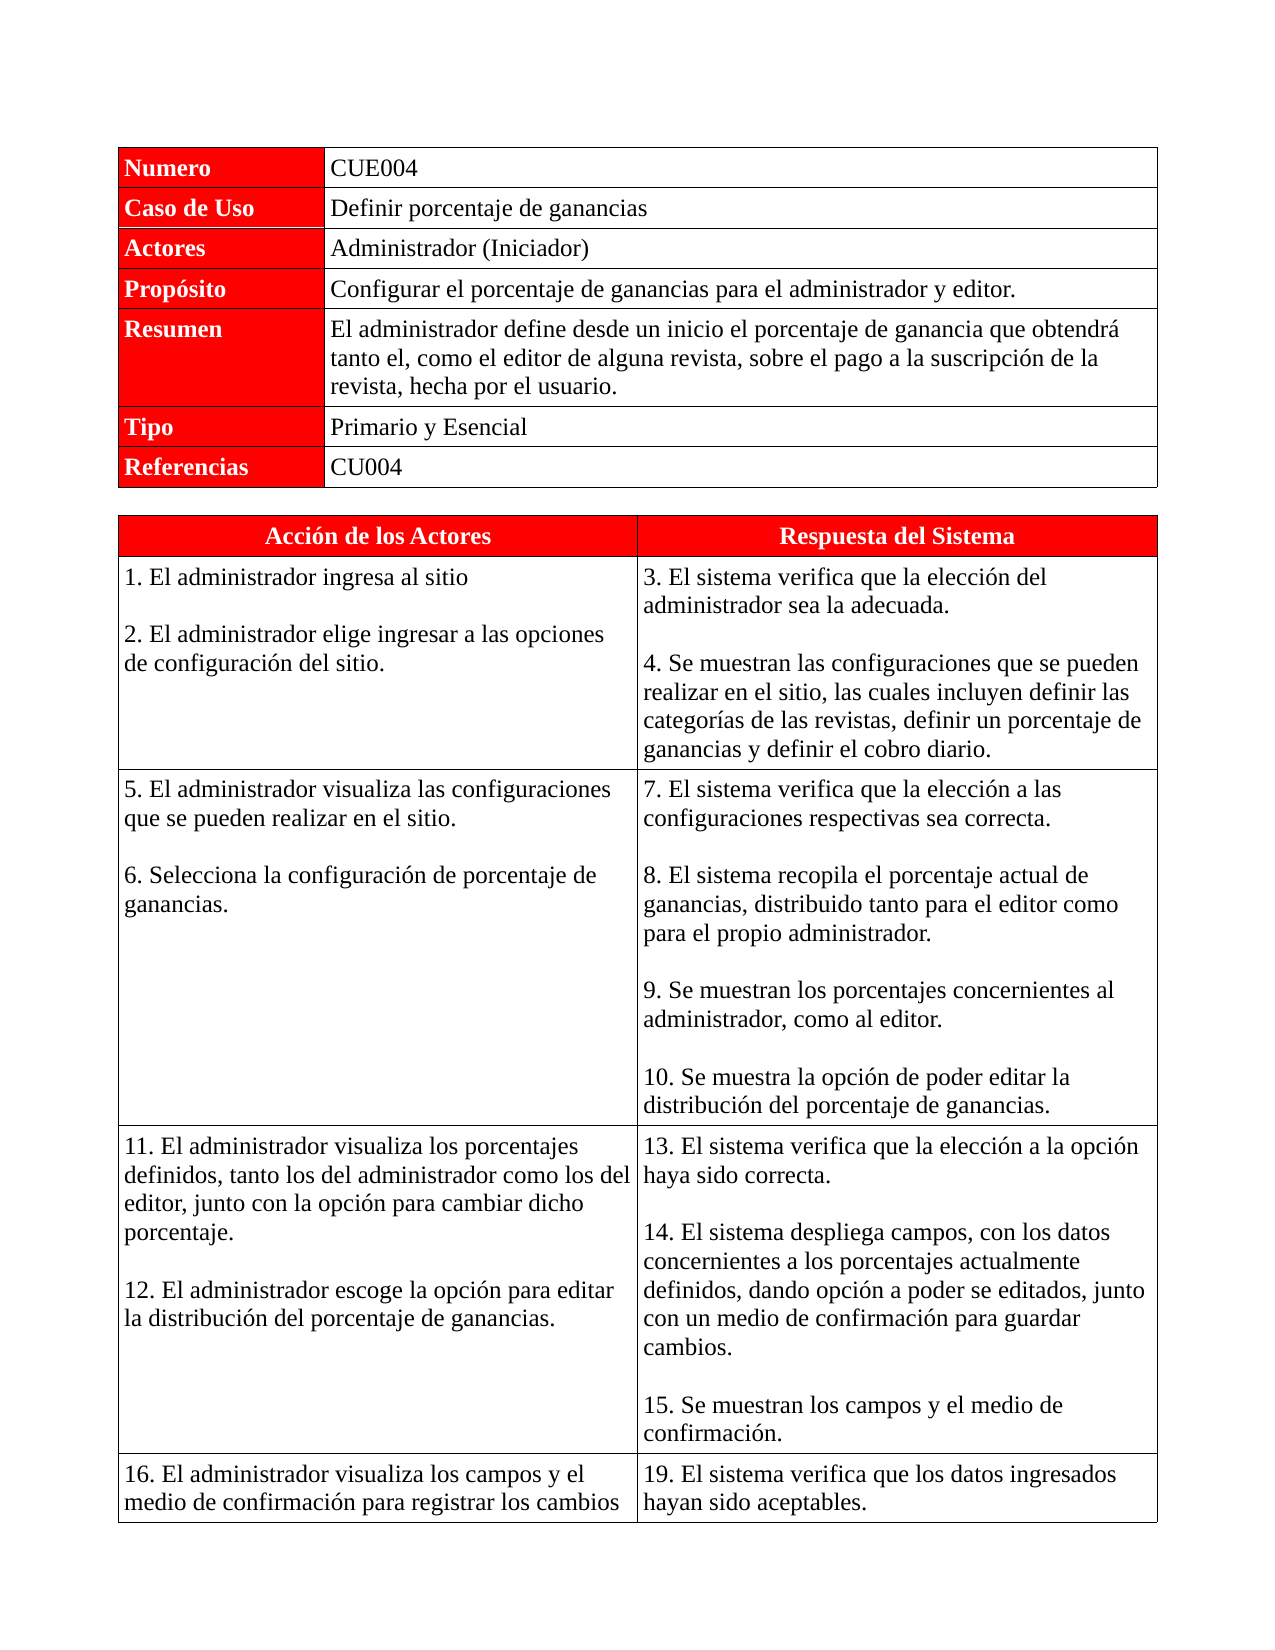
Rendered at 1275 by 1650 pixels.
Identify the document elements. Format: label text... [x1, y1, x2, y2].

table_cell Propósito [119, 269, 324, 308]
table_cell Definir porcentaje de ganancias [325, 188, 1157, 227]
table_cell El administrador define desde un inicio el porcentaje de ganancia que obtendrá tanto el, como el editor de alguna revista, sobre el pago a la suscripción de la revista, hecha por el usuario. [325, 309, 1157, 406]
table_header Respuesta del Sistema [638, 516, 1157, 556]
table_cell Administrador (Iniciador) [325, 229, 1157, 268]
table_cell 3. El sistema verifica que la elección del administrador sea la adecuada. 4. Se muestran las configuraciones que se pueden realizar en el sitio, las cuales incluyen definir las categorías de las revistas, definir un porcentaje de ganancias y definir el cobro diario. [638, 557, 1157, 768]
table_cell 16. El administrador visualiza los campos y el medio de confirmación para registrar los cambios [119, 1454, 637, 1522]
table_cell Primario y Esencial [325, 407, 1157, 446]
table_cell 7. El sistema verifica que la elección a las configuraciones respectivas sea correcta. 8. El sistema recopila el porcentaje actual de ganancias, distribuido tanto para el editor como para el propio administrador. 9. Se muestran los porcentajes concernientes al administrador, como al editor. 10. Se muestra la opción de poder editar la distribución del porcentaje de ganancias. [638, 770, 1157, 1125]
table_cell Configurar el porcentaje de ganancias para el administrador y editor. [325, 269, 1157, 308]
table_cell Tipo [119, 407, 324, 446]
table_header CUE004 [325, 148, 1157, 187]
table_header Numero [119, 148, 324, 187]
table_header Acción de los Actores [119, 516, 637, 556]
table_cell 19. El sistema verifica que los datos ingresados hayan sido aceptables. [638, 1454, 1157, 1522]
table_cell 13. El sistema verifica que la elección a la opción haya sido correcta. 14. El sistema despliega campos, con los datos concernientes a los porcentajes actualmente definidos, dando opción a poder se editados, junto con un medio de confirmación para guardar cambios. 15. Se muestran los campos y el medio de confirmación. [638, 1126, 1157, 1453]
table_cell Resumen [119, 309, 324, 406]
table_cell Actores [119, 229, 324, 268]
table_cell 1. El administrador ingresa al sitio 2. El administrador elige ingresar a las opciones de configuración del sitio. [119, 557, 637, 768]
table_cell Referencias [119, 447, 324, 487]
table_cell 5. El administrador visualiza las configuraciones que se pueden realizar en el sitio. 6. Selecciona la configuración de porcentaje de ganancias. [119, 770, 637, 1125]
table_cell Caso de Uso [119, 188, 324, 227]
table_cell 11. El administrador visualiza los porcentajes definidos, tanto los del administrador como los del editor, junto con la opción para cambiar dicho porcentaje. 12. El administrador escoge la opción para editar la distribución del porcentaje de ganancias. [119, 1126, 637, 1453]
table_cell CU004 [325, 447, 1157, 487]
